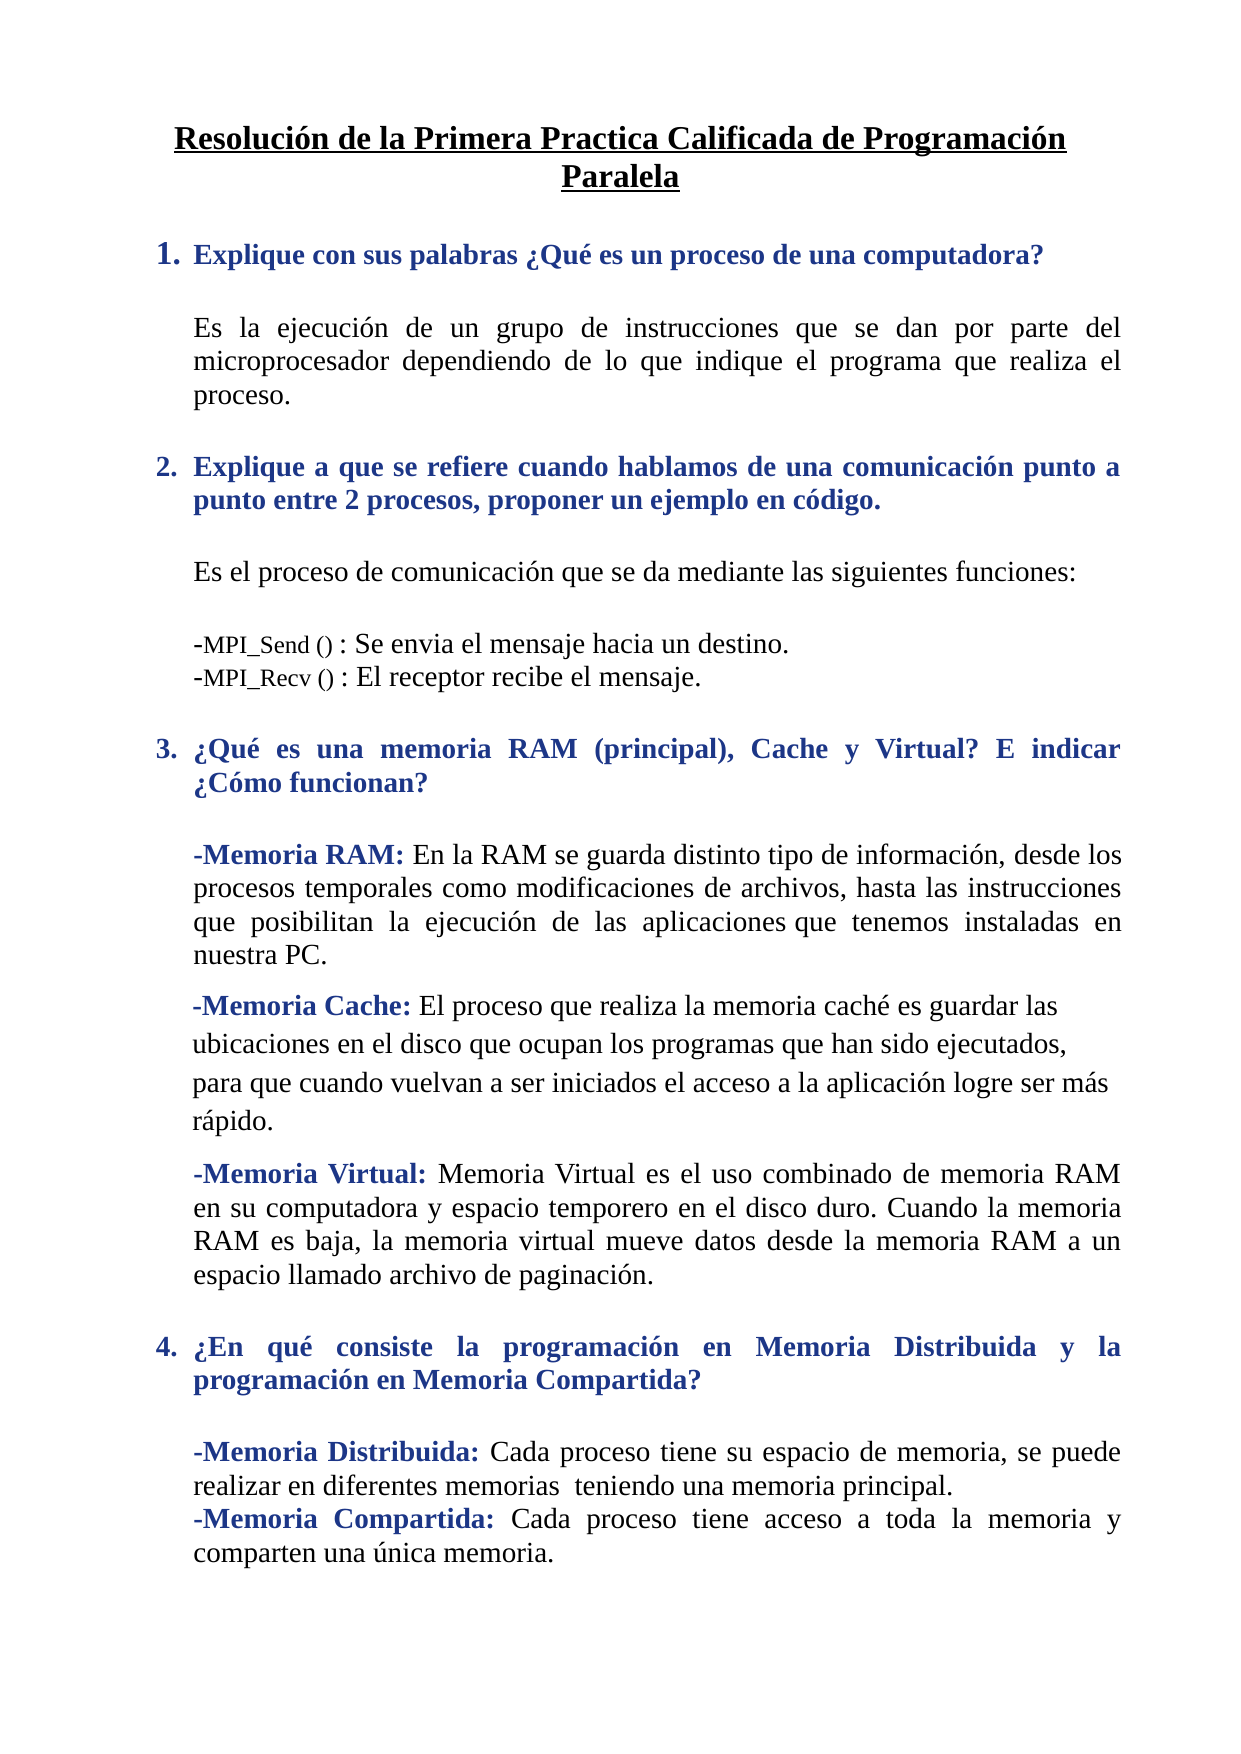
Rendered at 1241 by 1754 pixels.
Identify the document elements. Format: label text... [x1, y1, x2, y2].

list Es el proceso de comunicación que se da mediante las siguientes funciones: [156, 554, 1122, 588]
list Explique a que se refiere cuando hablamos de una comunicación punto a punto entre 2 procesos, proponer un ejemplo en código. [156, 449, 1122, 516]
list -Memoria Virtual: Memoria Virtual es el uso combinado de memoria RAM en su computadora y espacio temporero en el disco duro. Cuando la memoria RAM es baja, la memoria virtual mueve datos desde la memoria RAM a un espacio llamado archivo de paginación. [156, 1156, 1122, 1291]
list -MPI_Recv () : El receptor recibe el mensaje. [156, 659, 1122, 693]
list -Memoria Compartida: Cada proceso tiene acceso a toda la memoria y comparten una única memoria. [193, 1501, 1122, 1568]
list Explique con sus palabras ¿Qué es un proceso de una computadora? [156, 233, 1122, 271]
list -MPI_Send () : Se envia el mensaje hacia un destino. [156, 626, 1122, 659]
list ¿Qué es una memoria RAM (principal), Cache y Virtual? E indicar ¿Cómo funcionan? [156, 731, 1122, 798]
text -Memoria Cache: El proceso que realiza la memoria caché es guardar las ubicaciones en el disco que ocupan los programas que han sido ejecutados, para que cuando vuelvan a ser iniciados el acceso a la aplicación logre ser más rápido. [118, 988, 1122, 1137]
list Es la ejecución de un grupo de instrucciones que se dan por parte del microprocesador dependiendo de lo que indique el programa que realiza el proceso. [156, 310, 1122, 410]
list -Memoria RAM: En la RAM se guarda distinto tipo de información, desde los procesos temporales como modificaciones de archivos, hasta las instrucciones que posibilitan la ejecución de las aplicaciones que tenemos instaladas en nuestra PC. [156, 837, 1122, 971]
list -Memoria Distribuida: Cada proceso tiene su espacio de memoria, se puede realizar en diferentes memorias teniendo una memoria principal. [193, 1434, 1122, 1501]
list ¿En qué consiste la programación en Memoria Distribuida y la programación en Memoria Compartida? [156, 1329, 1122, 1396]
text Resolución de la Primera Practica Calificada de Programación Paralela [118, 118, 1122, 195]
